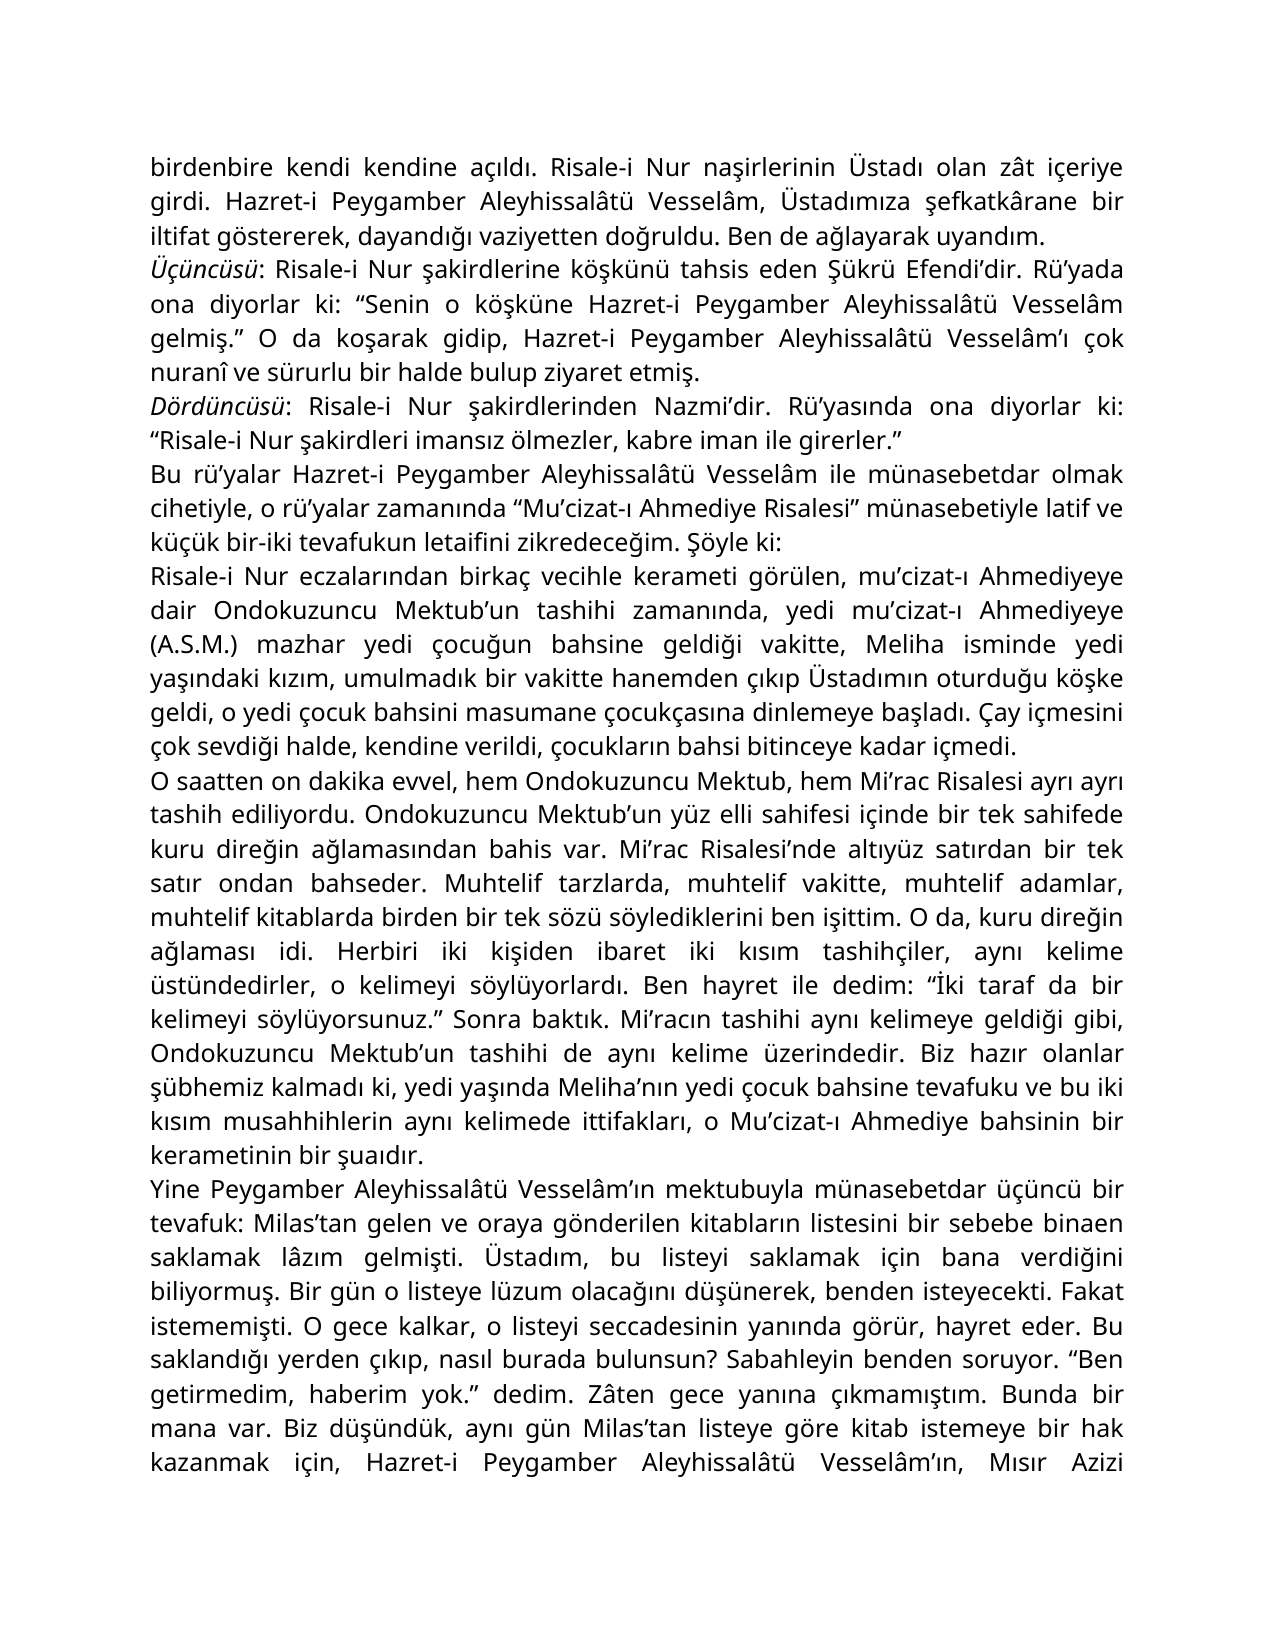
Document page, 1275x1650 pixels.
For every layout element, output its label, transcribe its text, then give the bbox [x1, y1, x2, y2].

text birdenbire kendi kendine açıldı. Risale-i Nur naşirlerinin Üstadı olan zât içeriye girdi. Hazret-i Peygamber Aleyhissalâtü Vesselâm, Üstadımıza şefkatkârane bir iltifat göstererek, dayandığı vaziyetten doğruldu. Ben de ağlayarak uyandım. [150, 150, 1125, 252]
text Yine Peygamber Aleyhissalâtü Vesselâm’ın mektubuyla münasebetdar üçüncü bir tevafuk: Milas’tan gelen ve oraya gönderilen kitabların listesini bir sebebe binaen saklamak lâzım gelmişti. Üstadım, bu listeyi saklamak için bana verdiğini biliyormuş. Bir gün o listeye lüzum olacağını düşünerek, benden isteyecekti. Fakat istememişti. O gece kalkar, o listeyi seccadesinin yanında görür, hayret eder. Bu saklandığı yerden çıkıp, nasıl burada bulunsun? Sabahleyin benden soruyor. “Ben getirmedim, haberim yok.” dedim. Zâten gece yanına çıkmamıştım. Bunda bir mana var. Biz düşündük, aynı gün Milas’tan listeye göre kitab istemeye bir hak kazanmak için, Hazret-i Peygamber Aleyhissalâtü Vesselâm’ın, Mısır Azizi [150, 1172, 1125, 1478]
text O saatten on dakika evvel, hem Ondokuzuncu Mektub, hem Mi’rac Risalesi ayrı ayrı tashih ediliyordu. Ondokuzuncu Mektub’un yüz elli sahifesi içinde bir tek sahifede kuru direğin ağlamasından bahis var. Mi’rac Risalesi’nde altıyüz satırdan bir tek satır ondan bahseder. Muhtelif tarzlarda, muhtelif vakitte, muhtelif adamlar, muhtelif kitablarda birden bir tek sözü söylediklerini ben işittim. O da, kuru direğin ağlaması idi. Herbiri iki kişiden ibaret iki kısım tashihçiler, aynı kelime üstündedirler, o kelimeyi söylüyorlardı. Ben hayret ile dedim: “İki taraf da bir kelimeyi söylüyorsunuz.” Sonra baktık. Mi’racın tashihi aynı kelimeye geldiği gibi, Ondokuzuncu Mektub’un tashihi de aynı kelime üzerindedir. Biz hazır olanlar şübhemiz kalmadı ki, yedi yaşında Meliha’nın yedi çocuk bahsine tevafuku ve bu iki kısım musahhihlerin aynı kelimede ittifakları, o Mu’cizat-ı Ahmediye bahsinin bir kerametinin bir şuaıdır. [150, 763, 1125, 1172]
text Dördüncüsü: Risale-i Nur şakirdlerinden Nazmi’dir. Rü’yasında ona diyorlar ki: “Risale-i Nur şakirdleri imansız ölmezler, kabre iman ile girerler.” [150, 388, 1125, 457]
text Bu rü’yalar Hazret-i Peygamber Aleyhissalâtü Vesselâm ile münasebetdar olmak cihetiyle, o rü’yalar zamanında “Mu’cizat-ı Ahmediye Risalesi” münasebetiyle latif ve küçük bir-iki tevafukun letaifini zikredeceğim. Şöyle ki: [150, 457, 1125, 559]
text Üçüncüsü: Risale-i Nur şakirdlerine köşkünü tahsis eden Şükrü Efendi’dir. Rü’yada ona diyorlar ki: “Senin o köşküne Hazret-i Peygamber Aleyhissalâtü Vesselâm gelmiş.” O da koşarak gidip, Hazret-i Peygamber Aleyhissalâtü Vesselâm’ı çok nuranî ve sürurlu bir halde bulup ziyaret etmiş. [150, 252, 1125, 388]
text Risale-i Nur eczalarından birkaç vecihle kerameti görülen, mu’cizat-ı Ahmediyeye dair Ondokuzuncu Mektub’un tashihi zamanında, yedi mu’cizat-ı Ahmediyeye (A.S.M.) mazhar yedi çocuğun bahsine geldiği vakitte, Meliha isminde yedi yaşındaki kızım, umulmadık bir vakitte hanemden çıkıp Üstadımın oturduğu köşke geldi, o yedi çocuk bahsini masumane çocukçasına dinlemeye başladı. Çay içmesini çok sevdiği halde, kendine verildi, çocukların bahsi bitinceye kadar içmedi. [150, 559, 1125, 763]
